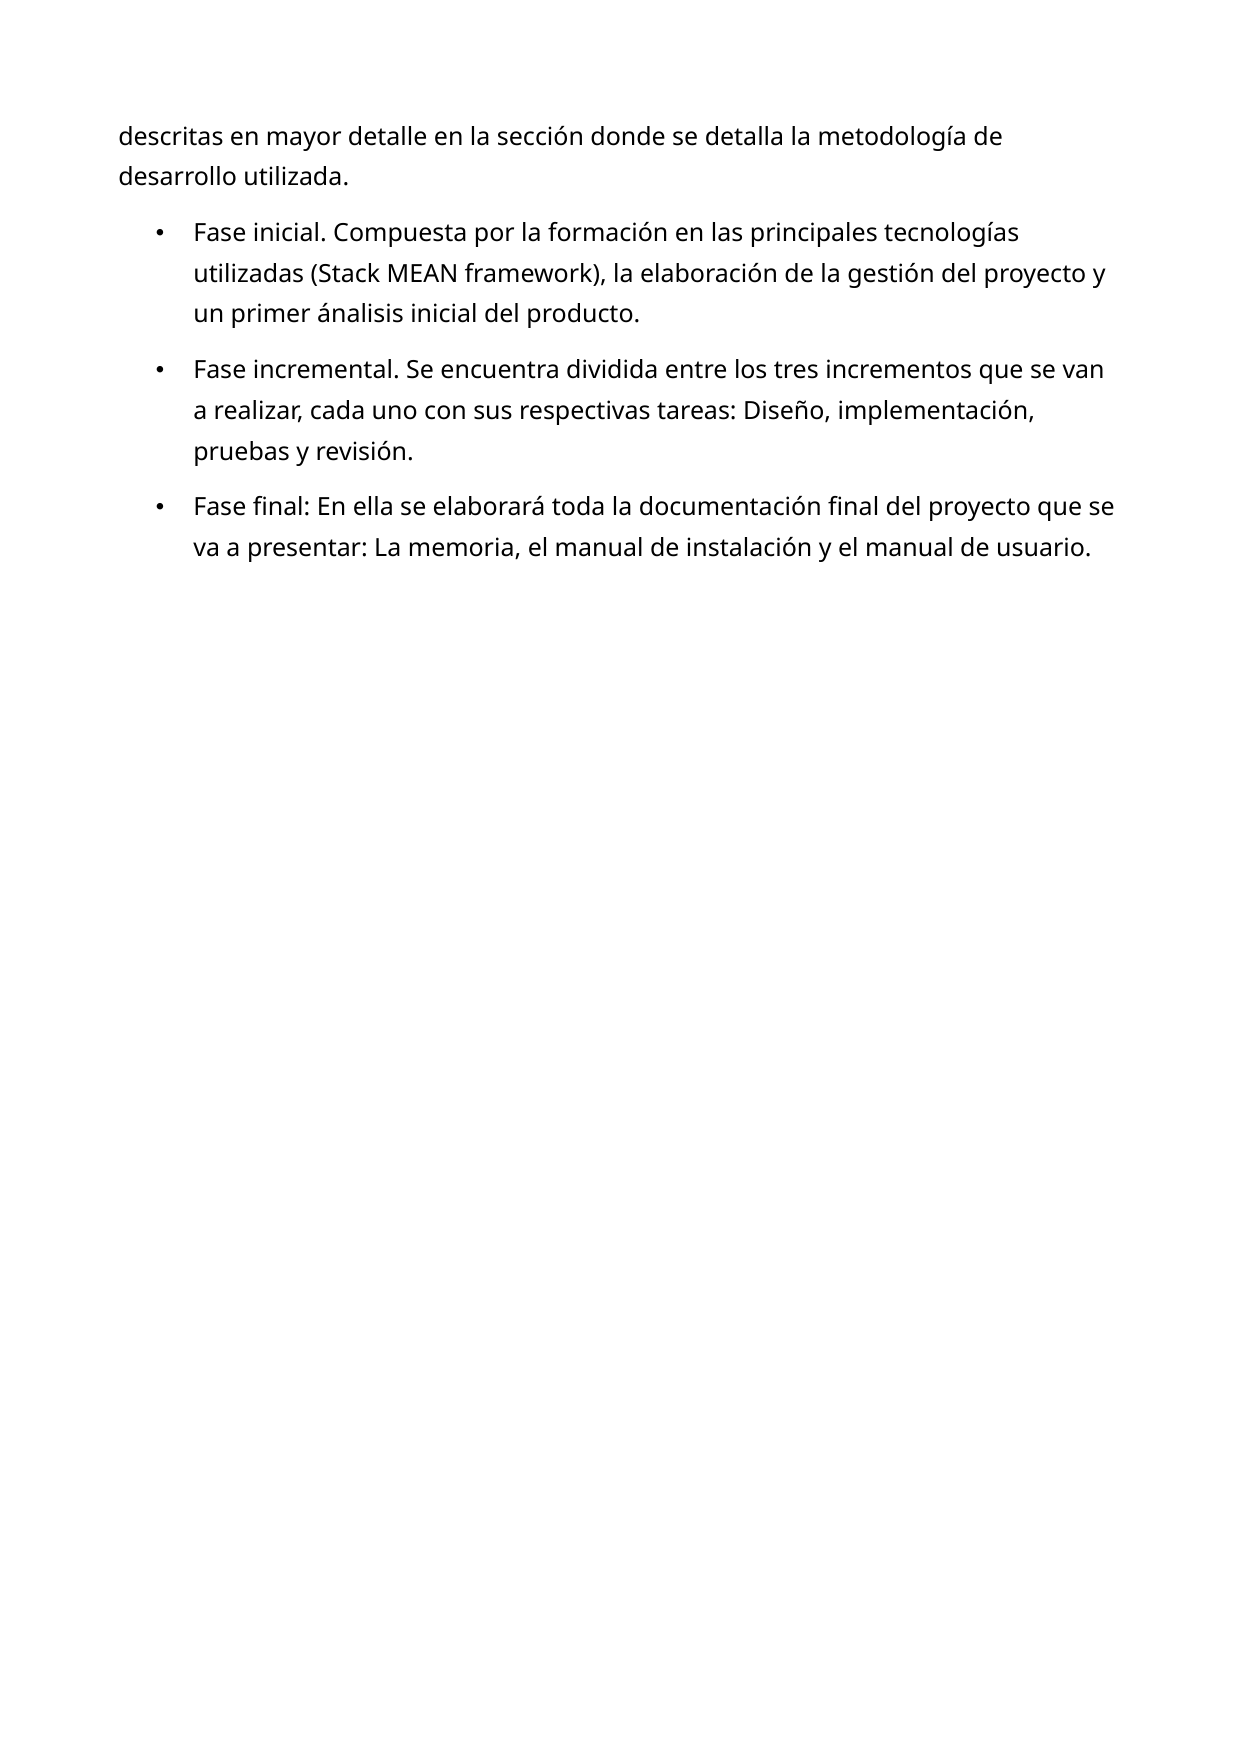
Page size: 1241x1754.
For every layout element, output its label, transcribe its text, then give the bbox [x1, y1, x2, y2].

list Fase inicial. Compuesta por la formación en las principales tecnologías utilizadas (Stack MEAN framework), la elaboración de la gestión del proyecto y un primer ánalisis inicial del producto. [156, 214, 1122, 330]
list Fase incremental. Se encuentra dividida entre los tres incrementos que se van a realizar, cada uno con sus respectivas tareas: Diseño, implementación, pruebas y revisión. [156, 351, 1122, 467]
list Fase final: En ella se elaborará toda la documentación final del proyecto que se va a presentar: La memoria, el manual de instalación y el manual de usuario. [156, 488, 1122, 563]
text descritas en mayor detalle en la sección donde se detalla la metodología de desarrollo utilizada. [118, 118, 1122, 193]
